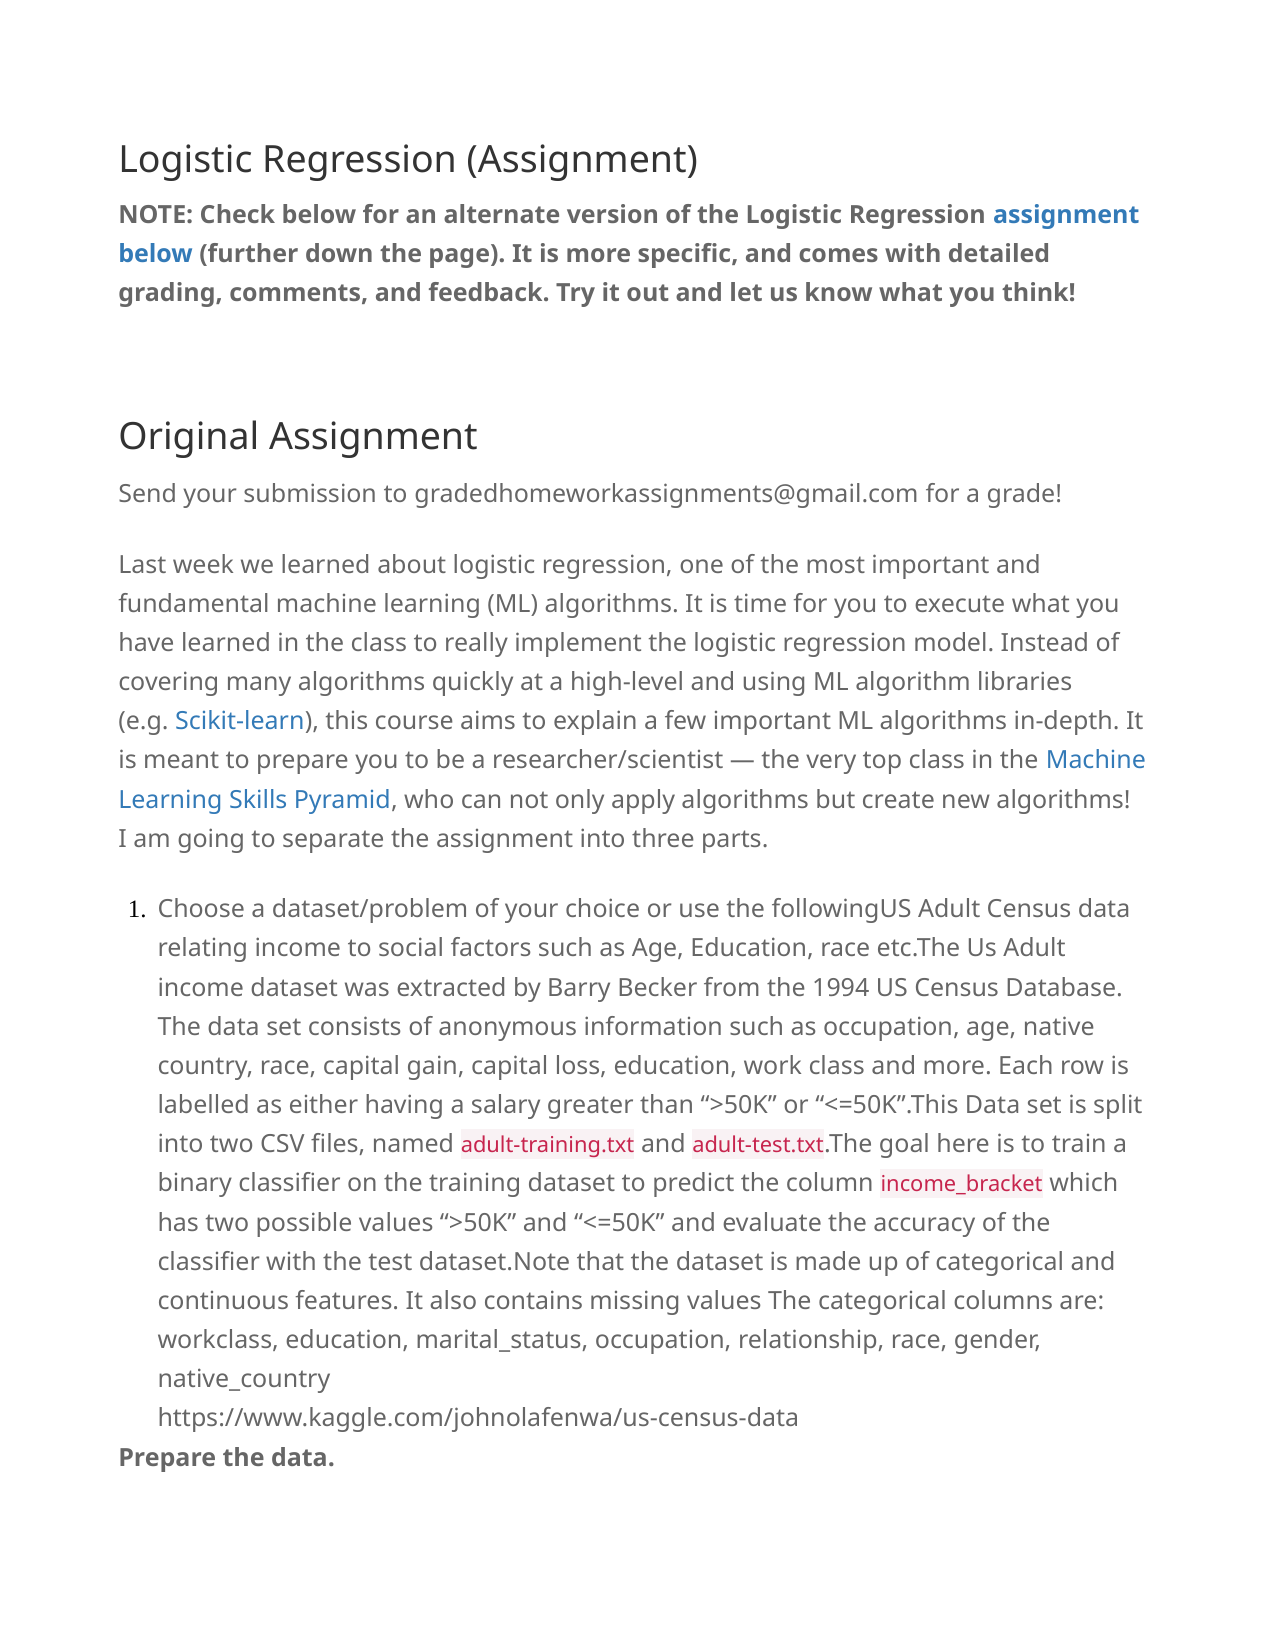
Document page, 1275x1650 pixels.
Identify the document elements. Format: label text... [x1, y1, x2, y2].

text NOTE: Check below for an alternate version of the Logistic Regression assignment below (further down the page). It is more specific, and comes with detailed grading, comments, and feedback. Try it out and let us know what you think! [118, 196, 1157, 309]
subtitle Logistic Regression (Assignment) [118, 133, 1157, 184]
list https://www.kaggle.com/johnolafenwa/us-census-data [128, 1400, 1157, 1434]
text I am going to separate the assignment into three parts. [118, 821, 1157, 854]
text Send your submission to gradedhomeworkassignments@gmail.com for a grade! [118, 476, 1157, 510]
subtitle Original Assignment [118, 409, 1157, 460]
list Choose a dataset/problem of your choice or use the followingUS Adult Census data relating income to social factors such as Age, Education, race etc.The Us Adult income dataset was extracted by Barry Becker from the 1994 US Census Database. The data set consists of anonymous information such as occupation, age, native country, race, capital gain, capital loss, education, work class and more. Each row is labelled as either having a salary greater than “>50K” or “<=50K”.This Data set is split into two CSV files, named adult-training.txt and adult-test.txt.The goal here is to train a binary classifier on the training dataset to predict the column income_bracket which has two possible values “>50K” and “<=50K” and evaluate the accuracy of the classifier with the test dataset.Note that the dataset is made up of categorical and continuous features. It also contains missing values The categorical columns are: workclass, education, marital_status, occupation, relationship, race, gender, native_country [128, 891, 1157, 1395]
text Last week we learned about logistic regression, one of the most important and fundamental machine learning (ML) algorithms. It is time for you to execute what you have learned in the class to really implement the logistic regression model. Instead of covering many algorithms quickly at a high-level and using ML algorithm libraries (e.g. Scikit-learn), this course aims to explain a few important ML algorithms in-depth. It is meant to prepare you to be a researcher/scientist — the very top class in the Machine Learning Skills Pyramid, who can not only apply algorithms but create new algorithms! [118, 546, 1157, 815]
text Prepare the data. [118, 1439, 1157, 1473]
